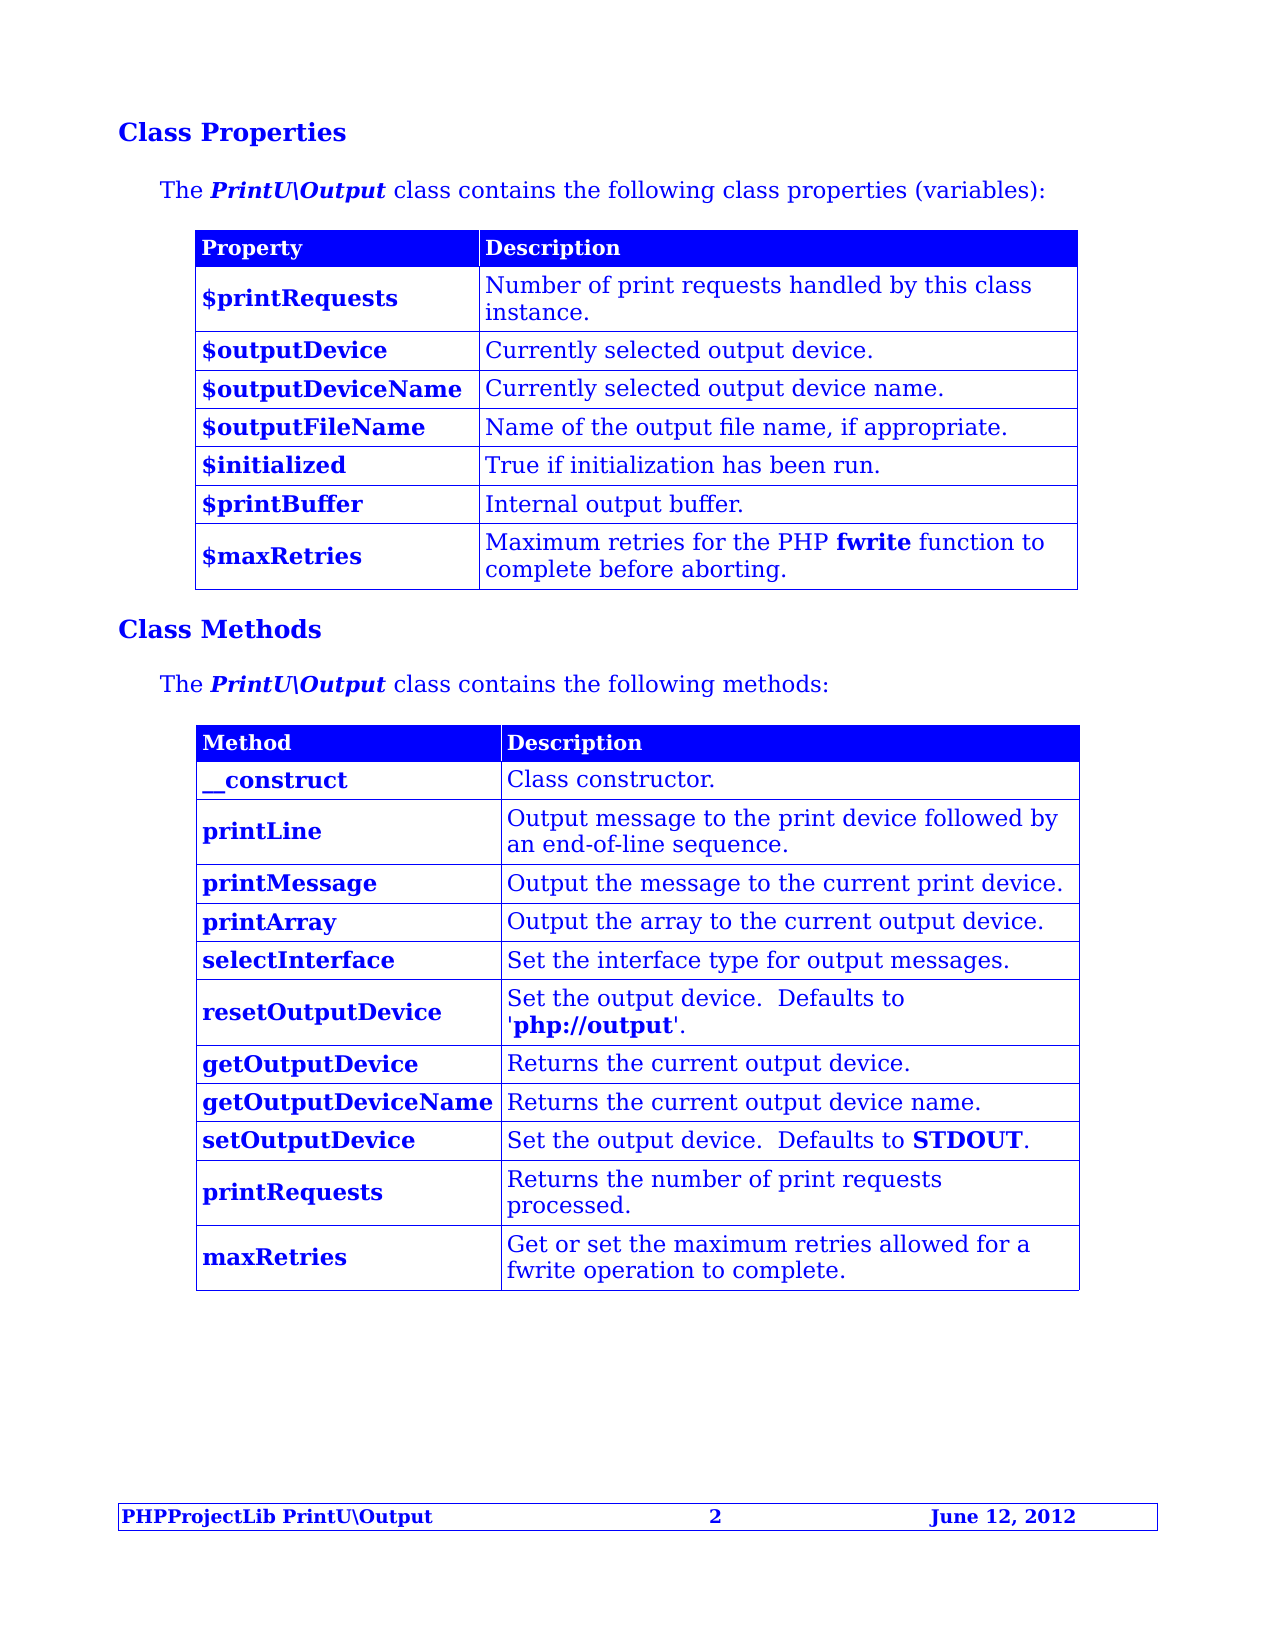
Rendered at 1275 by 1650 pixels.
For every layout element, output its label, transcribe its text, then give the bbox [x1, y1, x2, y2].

table_cell $outputFileName [196, 409, 479, 446]
table_cell Set the output device. Defaults to 'php://output'. [502, 980, 1079, 1044]
table_cell Name of the output file name, if appropriate. [480, 409, 1077, 446]
title Class Methods [118, 615, 1157, 645]
table_cell Set the output device. Defaults to STDOUT. [502, 1122, 1079, 1160]
table_cell Get or set the maximum retries allowed for a fwrite operation to complete. [502, 1226, 1079, 1290]
table_cell True if initialization has been run. [480, 447, 1077, 485]
table_cell Currently selected output device name. [480, 371, 1077, 408]
text The PrintU\Output class contains the following methods: [159, 671, 1157, 698]
table_cell Class constructor. [502, 762, 1079, 799]
table_cell Output message to the print device followed by an end-of-line sequence. [502, 800, 1079, 864]
table_cell Returns the number of print requests processed. [502, 1161, 1079, 1225]
table_header Method [197, 726, 501, 761]
table_cell $printRequests [196, 267, 479, 331]
table_cell Set the interface type for output messages. [502, 942, 1079, 979]
table_header Description [502, 726, 1079, 761]
table_cell Returns the current output device name. [502, 1084, 1079, 1121]
table_cell Returns the current output device. [502, 1046, 1079, 1083]
table_cell getOutputDeviceName [197, 1084, 501, 1121]
table_cell maxRetries [197, 1226, 501, 1290]
table_cell setOutputDevice [197, 1122, 501, 1160]
table_cell getOutputDevice [197, 1046, 501, 1083]
table_cell Maximum retries for the PHP fwrite function to complete before aborting. [480, 524, 1077, 588]
table_cell Output the message to the current print device. [502, 865, 1079, 902]
table_cell Currently selected output device. [480, 332, 1077, 369]
table_cell Internal output buffer. [480, 486, 1077, 523]
table_cell printLine [197, 800, 501, 864]
table_header Property [196, 231, 479, 266]
table_cell printRequests [197, 1161, 501, 1225]
table_cell $outputDevice [196, 332, 479, 369]
table_cell $printBuffer [196, 486, 479, 523]
text The PrintU\Output class contains the following class properties (variables): [159, 177, 1157, 203]
table_cell resetOutputDevice [197, 980, 501, 1044]
table_header Description [480, 231, 1077, 266]
table_cell $outputDeviceName [196, 371, 479, 408]
table_cell printMessage [197, 865, 501, 902]
table_cell __construct [197, 762, 501, 799]
table_cell selectInterface [197, 942, 501, 979]
table_cell printArray [197, 904, 501, 941]
table_cell $maxRetries [196, 524, 479, 588]
table_cell $initialized [196, 447, 479, 485]
table_cell Output the array to the current output device. [502, 904, 1079, 941]
table_cell Number of print requests handled by this class instance. [480, 267, 1077, 331]
title Class Properties [118, 118, 1157, 147]
